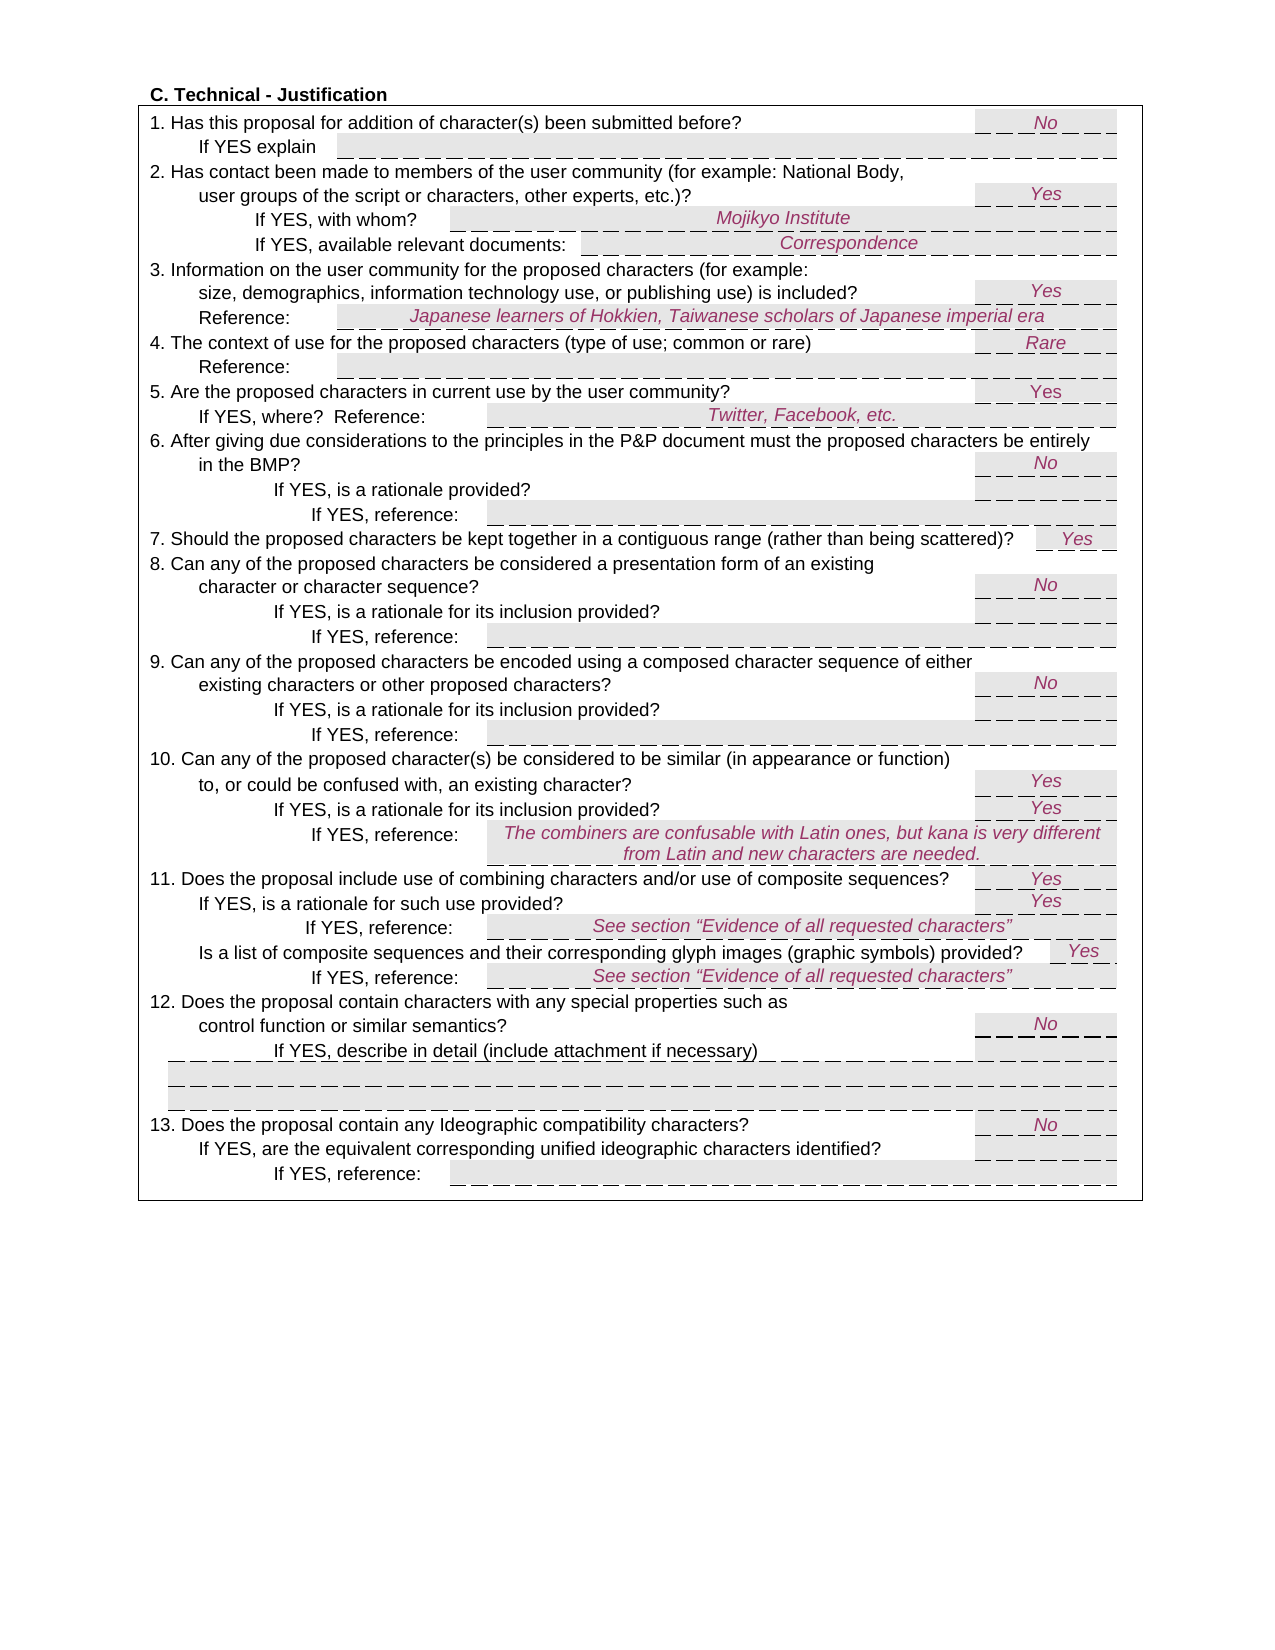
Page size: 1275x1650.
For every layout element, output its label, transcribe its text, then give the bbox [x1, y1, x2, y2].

table_cell [1117, 109, 1142, 133]
table_cell 13. Does the proposal contain any Ideographic compatibility characters? [139, 1110, 974, 1135]
table_cell [139, 770, 187, 796]
table_cell If YES, is a rationale for such use provided? [187, 889, 974, 914]
table_cell [1117, 598, 1142, 623]
table_cell [1117, 476, 1142, 500]
table_cell If YES, reference: [294, 914, 487, 939]
table_cell [139, 1013, 187, 1036]
table_cell [139, 914, 294, 939]
table_cell Reference: [187, 304, 337, 328]
table_cell 7. Should the proposed characters be kept together in a contiguous range (rather than being scattered)? [139, 525, 1036, 549]
table_cell [975, 598, 1117, 623]
table_cell The combiners are confusable with Latin ones, but kana is very different from Latin and new characters are needed. [487, 820, 1117, 864]
table_cell Rare [975, 329, 1117, 353]
table_cell [1117, 353, 1142, 378]
table_cell [139, 939, 187, 963]
table_cell [1117, 255, 1142, 280]
table_cell [139, 1160, 262, 1184]
table_cell Yes [975, 280, 1117, 304]
table_cell If YES, reference: [300, 820, 487, 864]
table_cell [1117, 1110, 1142, 1135]
table_cell 4. The context of use for the proposed characters (type of use; common or rare) [139, 329, 974, 353]
table_cell 10. Can any of the proposed character(s) be considered to be similar (in appearance or function) [139, 745, 1068, 770]
table_cell Yes [1050, 939, 1117, 963]
table_cell [1117, 914, 1142, 939]
table_cell control function or similar semantics? [187, 1013, 974, 1036]
table_cell 9. Can any of the proposed characters be encoded using a composed character sequence of either [139, 647, 1117, 672]
table_cell [487, 623, 1117, 647]
table_cell [139, 672, 187, 696]
table_cell [975, 550, 1117, 574]
table_cell [139, 696, 262, 720]
table_cell If YES, reference: [300, 500, 487, 525]
table_cell [139, 206, 243, 231]
table_cell [1117, 1185, 1142, 1199]
table_cell [1117, 939, 1142, 963]
table_cell [139, 353, 187, 378]
table_cell See section “Evidence of all requested characters” [487, 963, 1117, 988]
table_cell [1117, 1013, 1142, 1036]
table_cell [1117, 988, 1142, 1013]
table_cell [1117, 770, 1142, 796]
table_cell [139, 304, 187, 328]
table_cell [1117, 500, 1142, 525]
table_cell [1117, 1061, 1142, 1086]
table_cell If YES, with whom? [243, 206, 449, 231]
table_cell Yes [975, 770, 1117, 796]
table_cell [1068, 988, 1117, 1013]
table_cell [139, 280, 187, 304]
table_cell [975, 1135, 1117, 1160]
table_cell Japanese learners of Hokkien, Taiwanese scholars of Japanese imperial era [337, 304, 1117, 328]
table_cell [1068, 255, 1117, 280]
table_cell size, demographics, information technology use, or publishing use) is included? [187, 280, 974, 304]
table_cell [1117, 525, 1142, 549]
table_cell [1117, 158, 1142, 182]
table_cell 1. Has this proposal for addition of character(s) been submitted before? [139, 109, 974, 133]
table_cell [139, 1135, 187, 1160]
table_cell [1117, 378, 1142, 402]
table_cell [1117, 452, 1142, 476]
table_cell [139, 231, 243, 255]
table_cell If YES, reference: [300, 623, 487, 647]
table_cell [1117, 720, 1142, 745]
table_cell If YES, are the equivalent corresponding unified ideographic characters identified? [187, 1135, 974, 1160]
table_cell 6. After giving due considerations to the principles in the P&P document must the proposed characters be entirely [139, 427, 1117, 452]
table_cell [975, 1036, 1117, 1061]
table_cell If YES, where? Reference: [187, 403, 487, 427]
table_cell [139, 889, 187, 914]
table_cell If YES, is a rationale provided? [262, 476, 974, 500]
text C. Technical - Justification [150, 83, 1125, 105]
table_cell in the BMP? [187, 452, 974, 476]
table_cell No [975, 109, 1117, 133]
table_cell [139, 1036, 262, 1061]
table_cell [139, 500, 299, 525]
table_cell [1117, 427, 1142, 452]
table_cell [1117, 865, 1142, 889]
table_cell Yes [975, 796, 1117, 820]
table_cell [1117, 647, 1142, 672]
table_cell If YES, is a rationale for its inclusion provided? [262, 696, 974, 720]
table_cell [168, 1086, 1117, 1110]
table_cell [337, 353, 1117, 378]
table_cell [1117, 550, 1142, 574]
table_cell [975, 696, 1117, 720]
table_cell If YES, is a rationale for its inclusion provided? [262, 598, 974, 623]
table_cell If YES explain [187, 133, 337, 158]
table_cell If YES, reference: [300, 720, 487, 745]
table_cell [487, 500, 1117, 525]
table_cell No [975, 672, 1117, 696]
table_cell [1117, 1160, 1142, 1184]
table_cell [1117, 133, 1142, 158]
table_cell [1117, 304, 1142, 328]
table_cell user groups of the script or characters, other experts, etc.)? [187, 183, 974, 206]
table_cell [1117, 1086, 1142, 1110]
table_cell [1068, 745, 1117, 770]
table_cell Correspondence [581, 231, 1117, 255]
table_cell [1117, 820, 1142, 864]
table_cell [1117, 623, 1142, 647]
table_cell to, or could be confused with, an existing character? [187, 770, 974, 796]
table_cell Mojikyo Institute [450, 206, 1117, 231]
table_cell [139, 963, 299, 988]
table_cell [487, 720, 1117, 745]
table_cell [139, 183, 187, 206]
table_cell [1117, 574, 1142, 598]
table_cell character or character sequence? [187, 574, 974, 598]
table_cell [1117, 280, 1142, 304]
table_cell [450, 1160, 1117, 1184]
table_cell [139, 598, 262, 623]
table_cell If YES, available relevant documents: [243, 231, 581, 255]
table_cell 8. Can any of the proposed characters be considered a presentation form of an existing [139, 550, 974, 574]
table_cell existing characters or other proposed characters? [187, 672, 974, 696]
table_cell [1117, 745, 1142, 770]
table_cell [1117, 231, 1142, 255]
table_cell [168, 1061, 1117, 1086]
table_cell Is a list of composite sequences and their corresponding glyph images (graphic symbols) provided? [187, 939, 1049, 963]
table_cell [1117, 206, 1142, 231]
table_cell [139, 796, 262, 820]
table_cell 3. Information on the user community for the proposed characters (for example: [139, 255, 1068, 280]
table_cell [1117, 696, 1142, 720]
table_cell [980, 1185, 1117, 1199]
table_cell [139, 623, 299, 647]
table_cell [139, 452, 187, 476]
table_cell [139, 720, 299, 745]
table_cell [337, 133, 1117, 158]
table_cell [139, 1086, 168, 1110]
table_cell See section “Evidence of all requested characters” [487, 914, 1117, 939]
table_cell [139, 820, 299, 864]
table_cell [139, 133, 187, 158]
table_cell Twitter, Facebook, etc. [487, 403, 1117, 427]
table_cell Yes [1036, 525, 1117, 549]
table_cell [1117, 403, 1142, 427]
table_cell 5. Are the proposed characters in current use by the user community? [139, 378, 974, 402]
table_cell [1068, 158, 1117, 182]
table_cell 2. Has contact been made to members of the user community (for example: National Body, [139, 158, 1068, 182]
table_cell [139, 476, 262, 500]
table_cell Reference: [187, 353, 337, 378]
table_cell 11. Does the proposal include use of combining characters and/or use of composite sequences? [139, 865, 974, 889]
table_cell No [975, 1013, 1117, 1036]
table_cell Yes [975, 183, 1117, 206]
table_cell [1117, 1135, 1142, 1160]
table_cell If YES, reference: [300, 963, 487, 988]
table_cell [139, 1061, 168, 1086]
table_cell [139, 574, 187, 598]
table_cell [1117, 889, 1142, 914]
table_cell [1117, 183, 1142, 206]
table_cell [975, 476, 1117, 500]
table_cell No [975, 574, 1117, 598]
table_cell Yes [975, 865, 1117, 889]
table_cell [1117, 1036, 1142, 1061]
table_cell [1117, 329, 1142, 353]
table_cell [139, 1185, 980, 1199]
table_cell [1117, 672, 1142, 696]
table_cell [1117, 796, 1142, 820]
table_cell If YES, reference: [262, 1160, 449, 1184]
table_cell [139, 403, 187, 427]
table_cell Yes [975, 889, 1117, 914]
table_cell If YES, is a rationale for its inclusion provided? [262, 796, 974, 820]
table_cell Yes [975, 378, 1117, 402]
table_cell [1117, 963, 1142, 988]
table_cell 12. Does the proposal contain characters with any special properties such as [139, 988, 1068, 1013]
table_cell No [975, 452, 1117, 476]
table_cell If YES, describe in detail (include attachment if necessary) [262, 1036, 974, 1061]
table_cell No [975, 1110, 1117, 1135]
